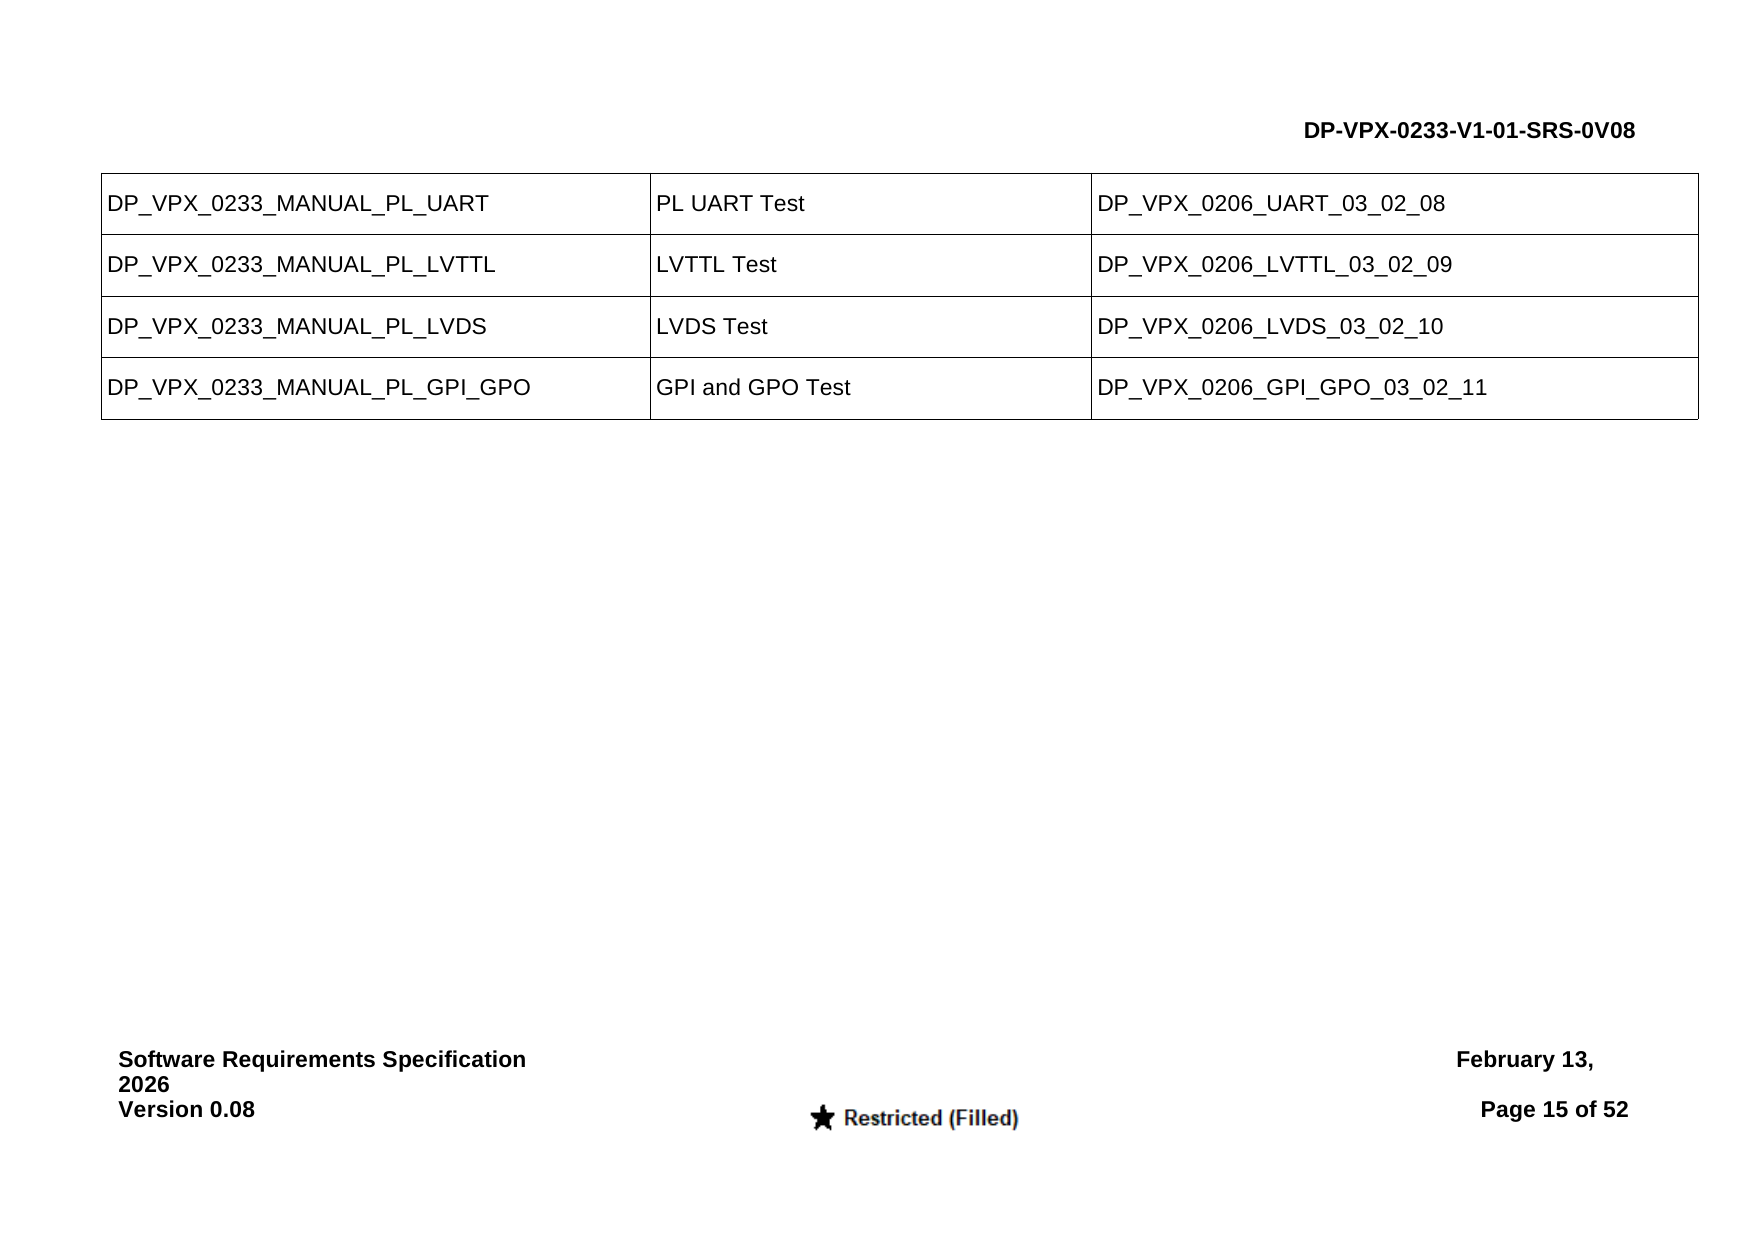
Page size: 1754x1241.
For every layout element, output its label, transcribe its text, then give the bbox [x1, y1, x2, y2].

picture [808, 1097, 1028, 1140]
table_cell DP_VPX_0233_MANUAL_PL_GPI_GPO [102, 358, 650, 419]
table_cell LVDS Test [651, 297, 1091, 357]
table_cell DP_VPX_0233_MANUAL_PL_LVTTL [102, 235, 650, 296]
table_cell DP_VPX_0206_GPI_GPO_03_02_11 [1092, 358, 1698, 419]
table_cell DP_VPX_0206_UART_03_02_08 [1092, 174, 1698, 234]
table_cell GPI and GPO Test [651, 358, 1091, 419]
table_cell LVTTL Test [651, 235, 1091, 296]
table_cell DP_VPX_0206_LVDS_03_02_10 [1092, 297, 1698, 357]
table_cell DP_VPX_0233_MANUAL_PL_UART [102, 174, 650, 234]
table_cell DP_VPX_0233_MANUAL_PL_LVDS [102, 297, 650, 357]
table_cell DP_VPX_0206_LVTTL_03_02_09 [1092, 235, 1698, 296]
table_cell PL UART Test [651, 174, 1091, 234]
